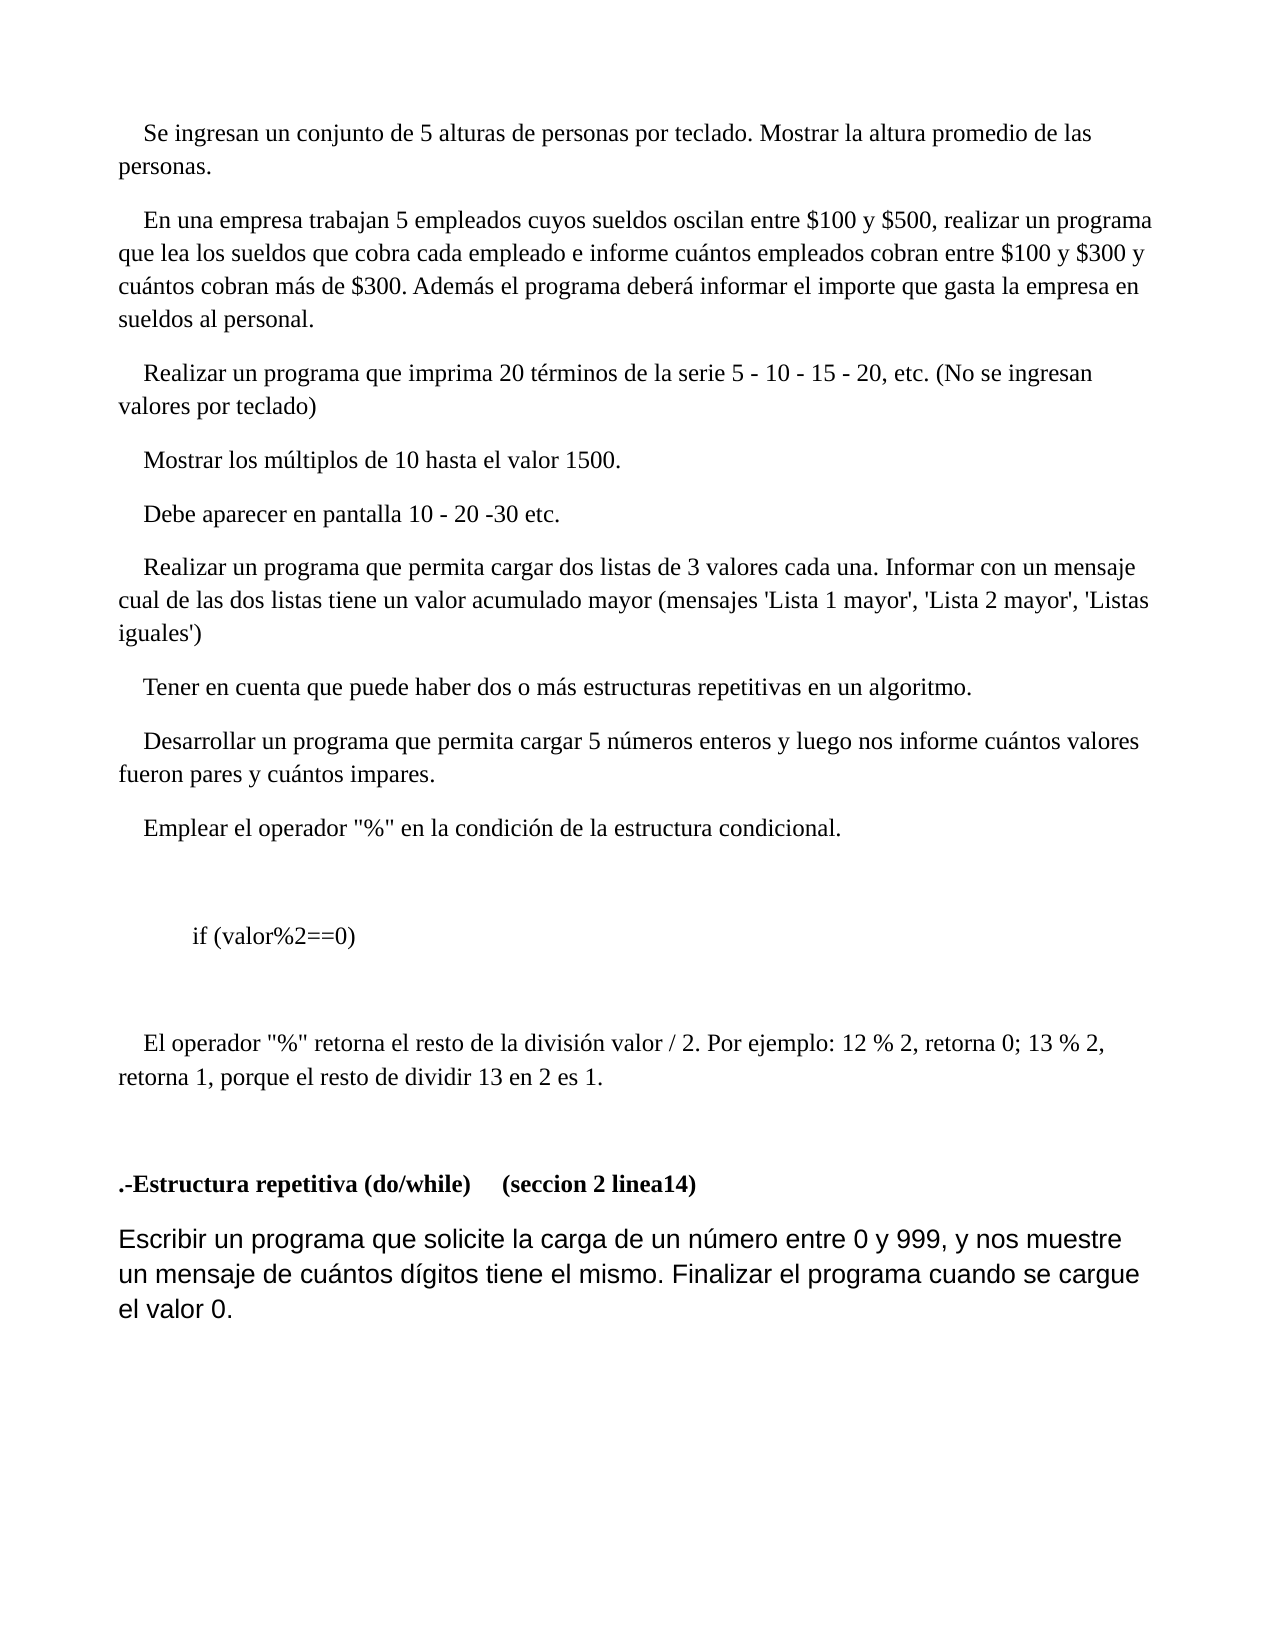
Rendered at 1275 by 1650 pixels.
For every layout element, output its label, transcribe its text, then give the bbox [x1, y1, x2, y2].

text Debe aparecer en pantalla 10 - 20 -30 etc. [118, 499, 1157, 527]
text .-Estructura repetitiva (do/while) (seccion 2 linea14) [118, 1169, 1157, 1198]
text Realizar un programa que permita cargar dos listas de 3 valores cada una. Informar con un mensaje cual de las dos listas tiene un valor acumulado mayor (mensajes 'Lista 1 mayor', 'Lista 2 mayor', 'Listas iguales') [118, 552, 1157, 647]
text Realizar un programa que imprima 20 términos de la serie 5 - 10 - 15 - 20, etc. (No se ingresan valores por teclado) [118, 358, 1157, 420]
text Desarrollar un programa que permita cargar 5 números enteros y luego nos informe cuántos valores fueron pares y cuántos impares. [118, 726, 1157, 788]
text En una empresa trabajan 5 empleados cuyos sueldos oscilan entre $100 y $500, realizar un programa que lea los sueldos que cobra cada empleado e informe cuántos empleados cobran entre $100 y $300 y cuántos cobran más de $300. Además el programa deberá informar el importe que gasta la empresa en sueldos al personal. [118, 205, 1157, 333]
text Emplear el operador "%" en la condición de la estructura condicional. [118, 813, 1157, 842]
text Mostrar los múltiplos de 10 hasta el valor 1500. [118, 445, 1157, 473]
text Se ingresan un conjunto de 5 alturas de personas por teclado. Mostrar la altura promedio de las personas. [118, 118, 1157, 180]
text Tener en cuenta que puede haber dos o más estructuras repetitivas en un algoritmo. [118, 672, 1157, 701]
text if (valor%2==0) [118, 921, 1157, 949]
text Escribir un programa que solicite la carga de un número entre 0 y 999, y nos muestre un mensaje de cuántos dígitos tiene el mismo. Finalizar el programa cuando se cargue el valor 0. [118, 1223, 1157, 1324]
text El operador "%" retorna el resto de la división valor / 2. Por ejemplo: 12 % 2, retorna 0; 13 % 2, retorna 1, porque el resto de dividir 13 en 2 es 1. [118, 1028, 1157, 1090]
